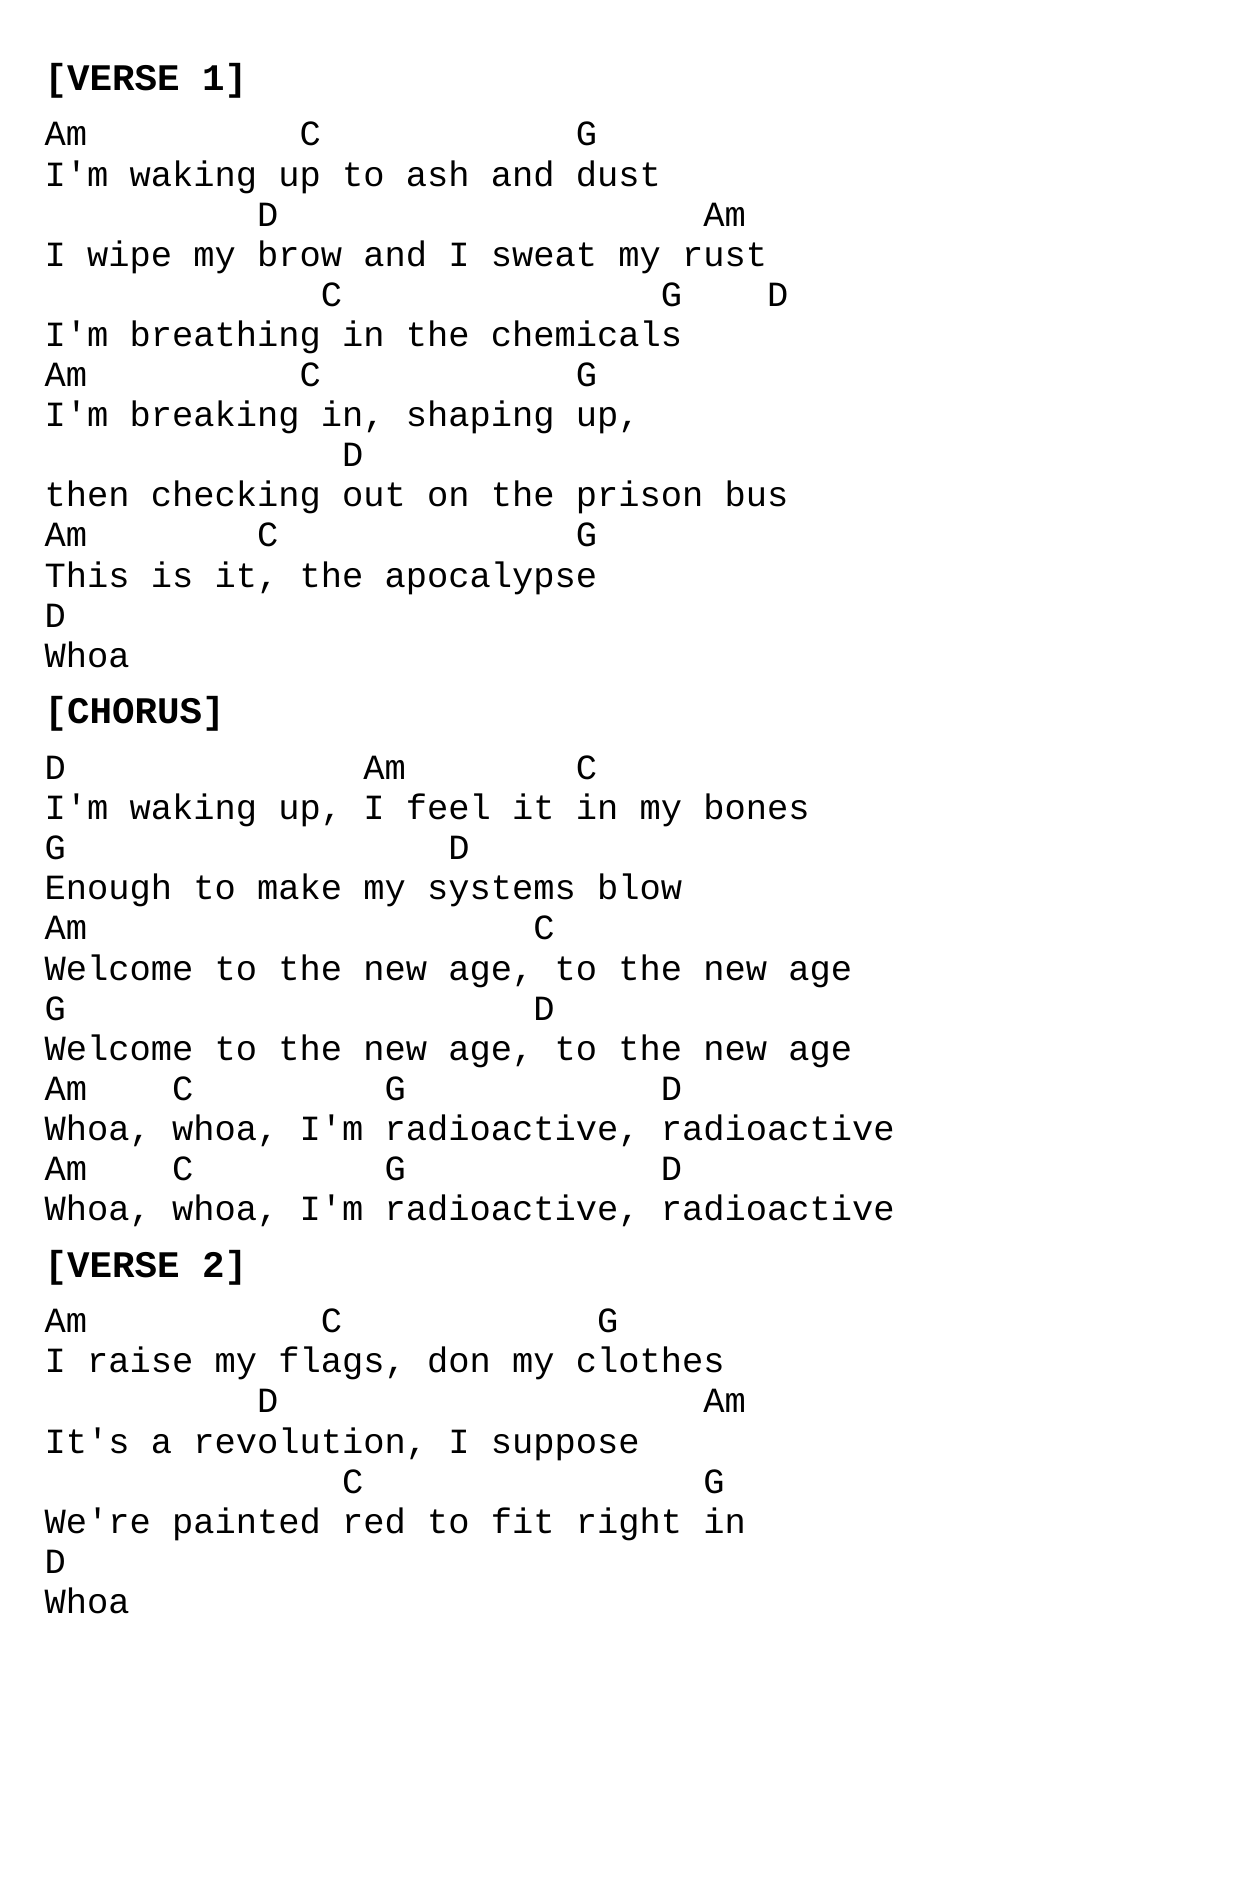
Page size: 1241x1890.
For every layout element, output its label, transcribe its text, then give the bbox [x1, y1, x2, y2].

subtitle [VERSE 2] [44, 1246, 1063, 1288]
text Am C G [44, 116, 1063, 156]
text Whoa, whoa, I'm radioactive, radioactive [44, 1111, 1063, 1151]
text Am C G [44, 357, 1063, 397]
text G D [44, 991, 1063, 1031]
text D [44, 1544, 1063, 1584]
text D Am C [44, 750, 1063, 790]
text Whoa [44, 1584, 1063, 1624]
text Am C G D [44, 1071, 1063, 1111]
text I wipe my brow and I sweat my rust [44, 237, 1063, 277]
text Welcome to the new age, to the new age [44, 1031, 1063, 1071]
text Whoa, whoa, I'm radioactive, radioactive [44, 1191, 1063, 1231]
text I raise my flags, don my clothes [44, 1343, 1063, 1383]
text Am C G D [44, 1151, 1063, 1191]
text Am C G [44, 517, 1063, 557]
text D Am [44, 197, 1063, 237]
text Am C [44, 910, 1063, 950]
subtitle [VERSE 1] [44, 59, 1063, 102]
text I'm waking up, I feel it in my bones [44, 790, 1063, 830]
text Enough to make my systems blow [44, 870, 1063, 910]
text D [44, 437, 1063, 477]
text D [44, 598, 1063, 638]
text This is it, the apocalypse [44, 557, 1063, 598]
text It's a revolution, I suppose [44, 1423, 1063, 1464]
text I'm waking up to ash and dust [44, 156, 1063, 197]
text C G [44, 1464, 1063, 1504]
text then checking out on the prison bus [44, 477, 1063, 517]
text G D [44, 830, 1063, 870]
text Welcome to the new age, to the new age [44, 950, 1063, 991]
text Am C G [44, 1303, 1063, 1343]
text D Am [44, 1383, 1063, 1423]
text C G D [44, 277, 1063, 317]
text I'm breathing in the chemicals [44, 317, 1063, 357]
text We're painted red to fit right in [44, 1504, 1063, 1544]
subtitle [CHORUS] [44, 693, 1063, 735]
text I'm breaking in, shaping up, [44, 397, 1063, 437]
text Whoa [44, 638, 1063, 678]
